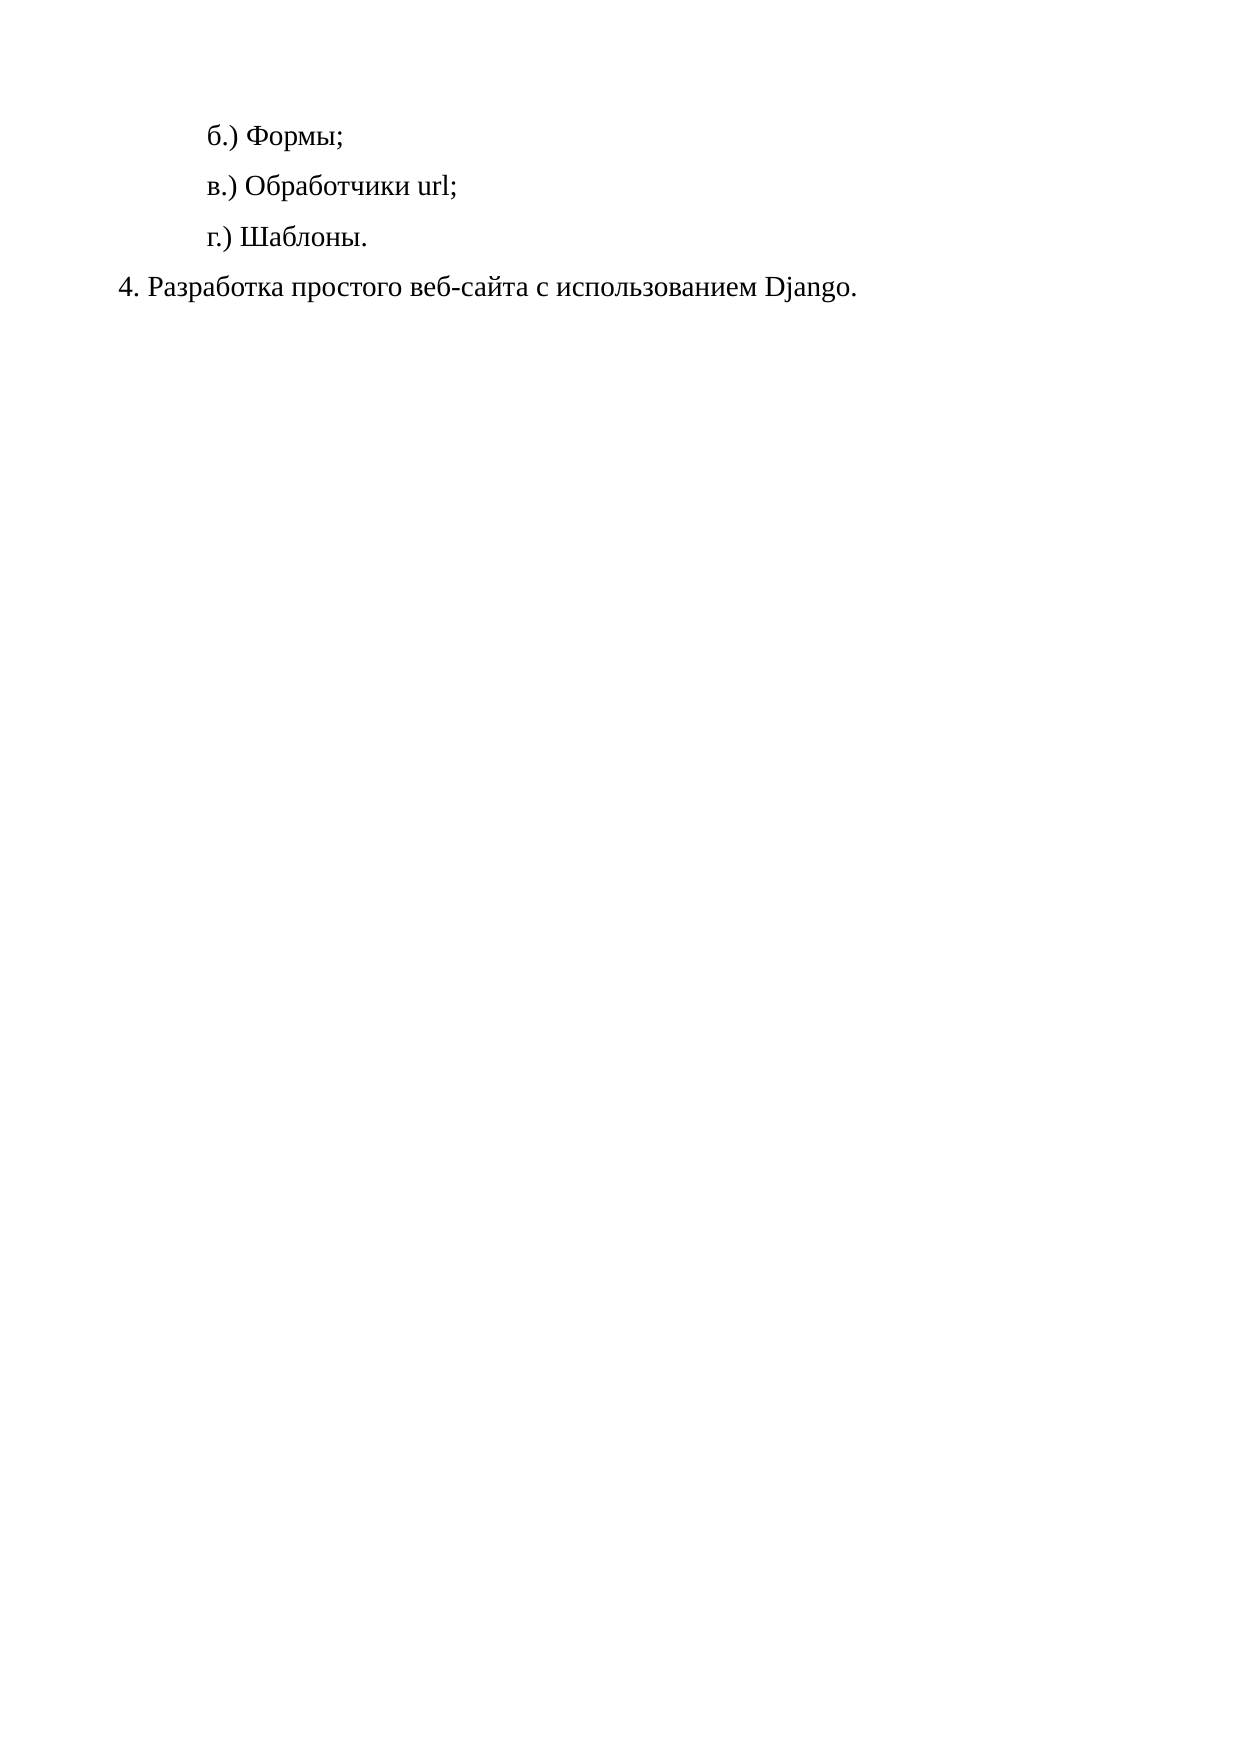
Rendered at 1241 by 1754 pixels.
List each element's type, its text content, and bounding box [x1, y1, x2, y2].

text г.) Шаблоны. [118, 219, 1122, 252]
text б.) Формы; [118, 118, 1122, 152]
text в.) Обработчики url; [118, 168, 1122, 202]
text 4. Разработка простого веб-сайта с использованием Django. [118, 269, 1122, 303]
